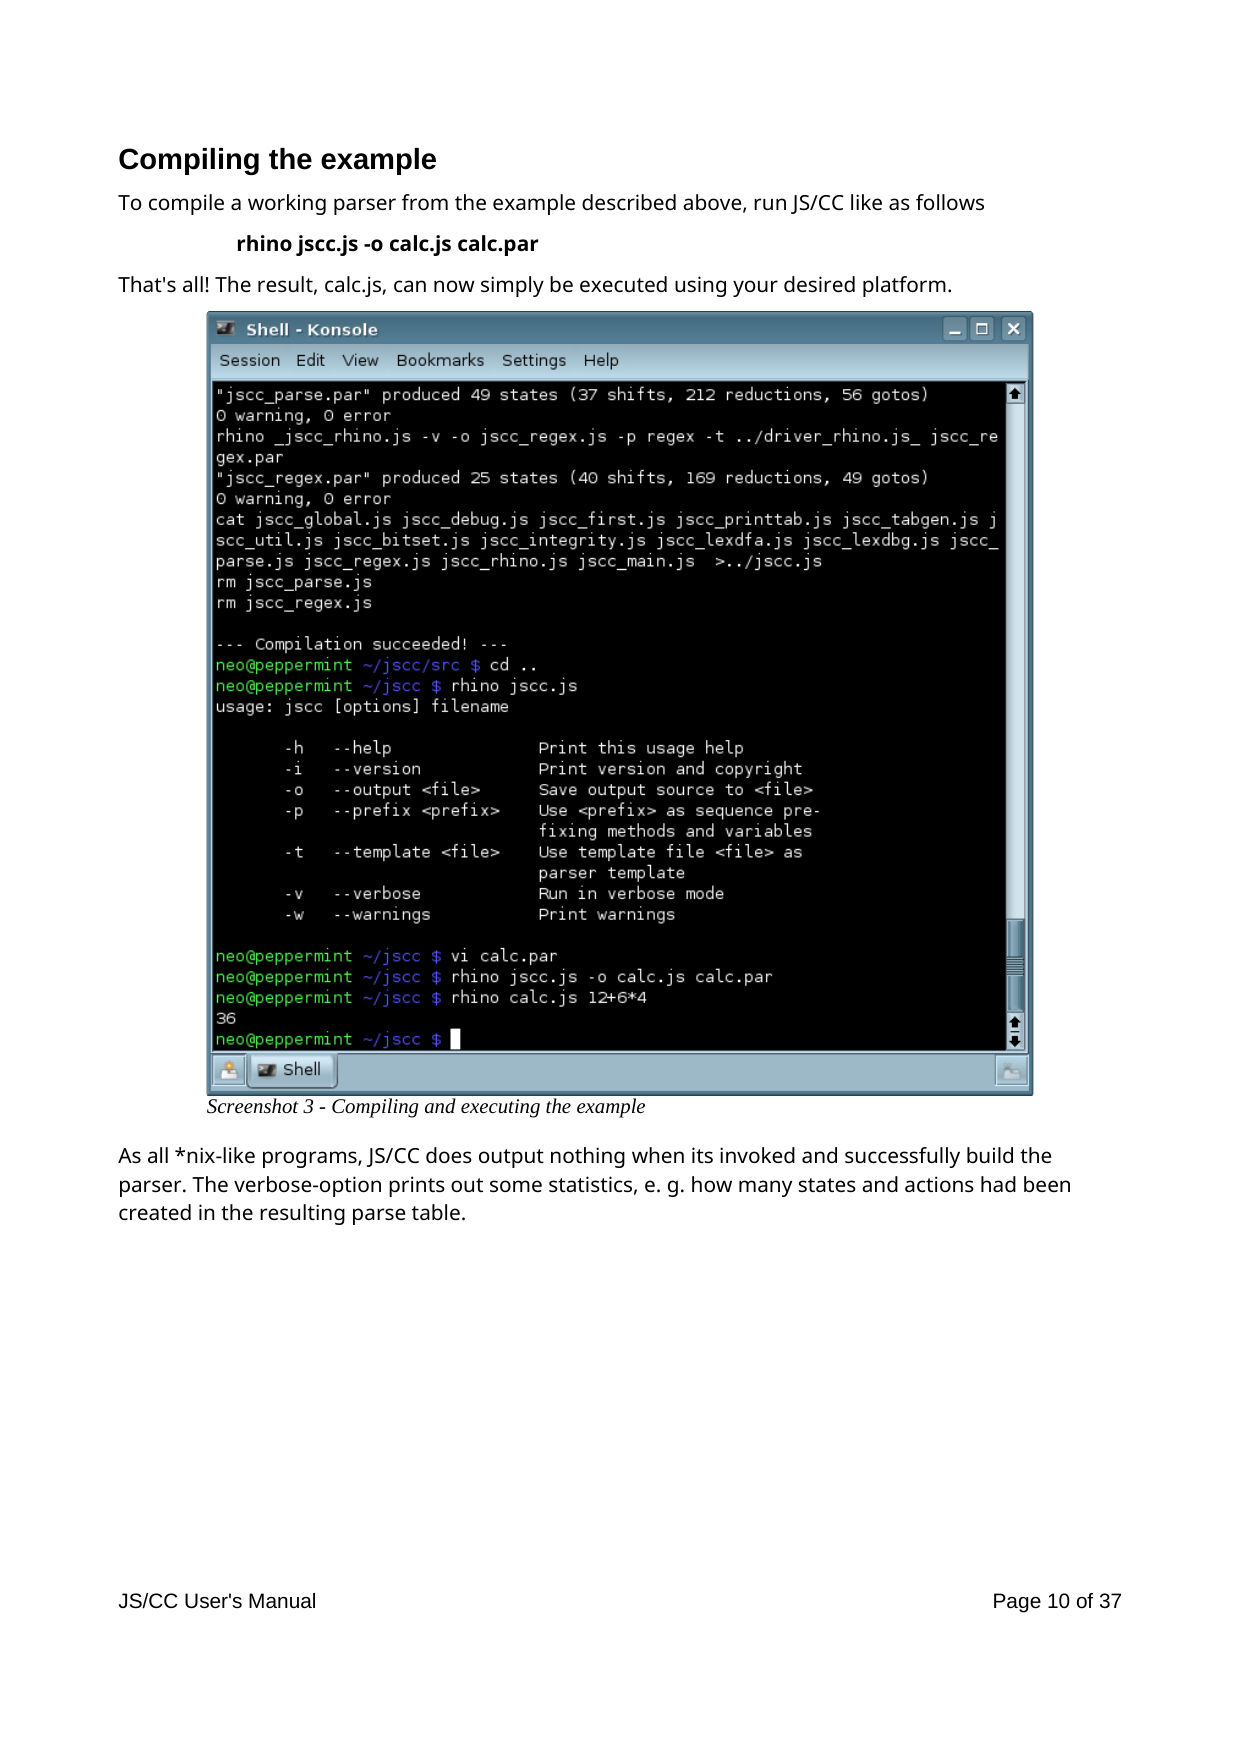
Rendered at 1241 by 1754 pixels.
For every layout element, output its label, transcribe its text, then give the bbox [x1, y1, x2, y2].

text rhino jscc.js -o calc.js calc.par [118, 229, 1122, 258]
subtitle Compiling the example [118, 143, 1122, 176]
text Screenshot 3 - Compiling and executing the example [207, 1096, 1033, 1118]
text To compile a working parser from the example described above, run JS/CC like as follows [118, 188, 1122, 217]
text As all *nix-like programs, JS/CC does output nothing when its invoked and successfully build the parser. The verbose-option prints out some statistics, e. g. how many states and actions had been created in the resulting parse table. [118, 311, 1122, 1227]
text That's all! The result, calc.js, can now simply be executed using your desired platform. [118, 270, 1122, 298]
picture [206, 311, 1034, 1096]
